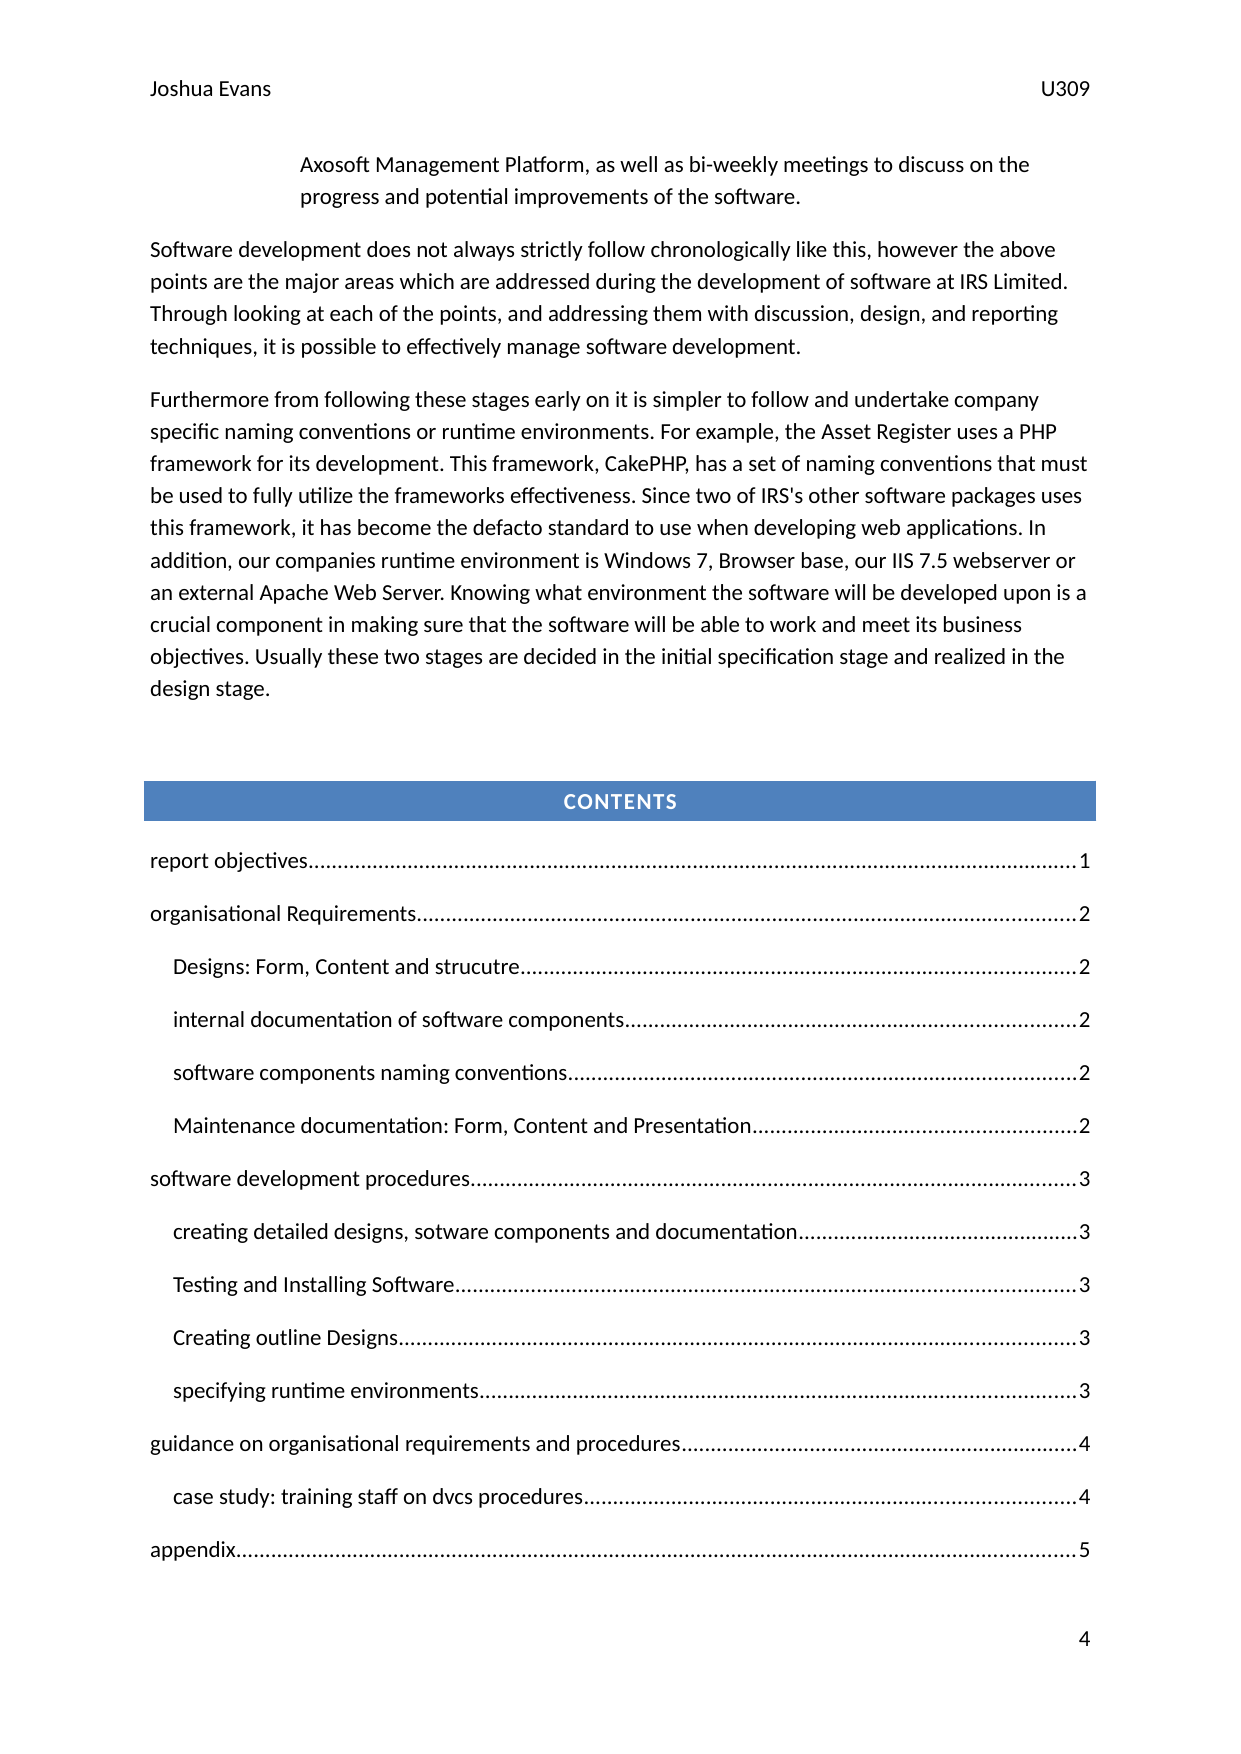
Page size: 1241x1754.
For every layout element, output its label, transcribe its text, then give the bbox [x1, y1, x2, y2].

text Furthermore from following these stages early on it is simpler to follow and undertake company specific naming conventions or runtime environments. For example, the Asset Register uses a PHP framework for its development. This framework, CakePHP, has a set of naming conventions that must be used to fully utilize the frameworks effectiveness. Since two of IRS's other software packages uses this framework, it has become the defacto standard to use when developing web applications. In addition, our companies runtime environment is Windows 7, Browser base, our IIS 7.5 webserver or an external Apache Web Server. Knowing what environment the software will be developed upon is a crucial component in making sure that the software will be able to work and meet its business objectives. Usually these two stages are decided in the initial specification stage and realized in the design stage. [150, 385, 1090, 702]
text software development procedures 3 [150, 1164, 1090, 1192]
text Designs: Form, Content and strucutre 2 [173, 952, 1090, 980]
text software components naming conventions 2 [173, 1058, 1090, 1086]
text organisational Requirements 2 [150, 899, 1090, 927]
text specifying runtime environments 3 [173, 1376, 1090, 1404]
text creating detailed designs, sotware components and documentation 3 [173, 1217, 1090, 1245]
text Maintenance documentation: Form, Content and Presentation 2 [173, 1111, 1090, 1139]
text Testing and Installing Software 3 [173, 1270, 1090, 1298]
text internal documentation of software components 2 [173, 1005, 1090, 1033]
text appendix 5 [150, 1535, 1090, 1563]
text report objectives 1 [150, 846, 1090, 874]
text guidance on organisational requirements and procedures 4 [150, 1429, 1090, 1457]
text Software development does not always strictly follow chronologically like this, however the above points are the major areas which are addressed during the development of software at IRS Limited. Through looking at each of the points, and addressing them with discussion, design, and reporting techniques, it is possible to effectively manage software development. [150, 235, 1090, 360]
text case study: training staff on dvcs procedures 4 [173, 1482, 1090, 1510]
subtitle CONTENTS [150, 787, 1090, 815]
list Axosoft Management Platform, as well as bi-weekly meetings to discuss on the progress and potential improvements of the software. [262, 150, 1090, 210]
text Creating outline Designs 3 [173, 1323, 1090, 1351]
